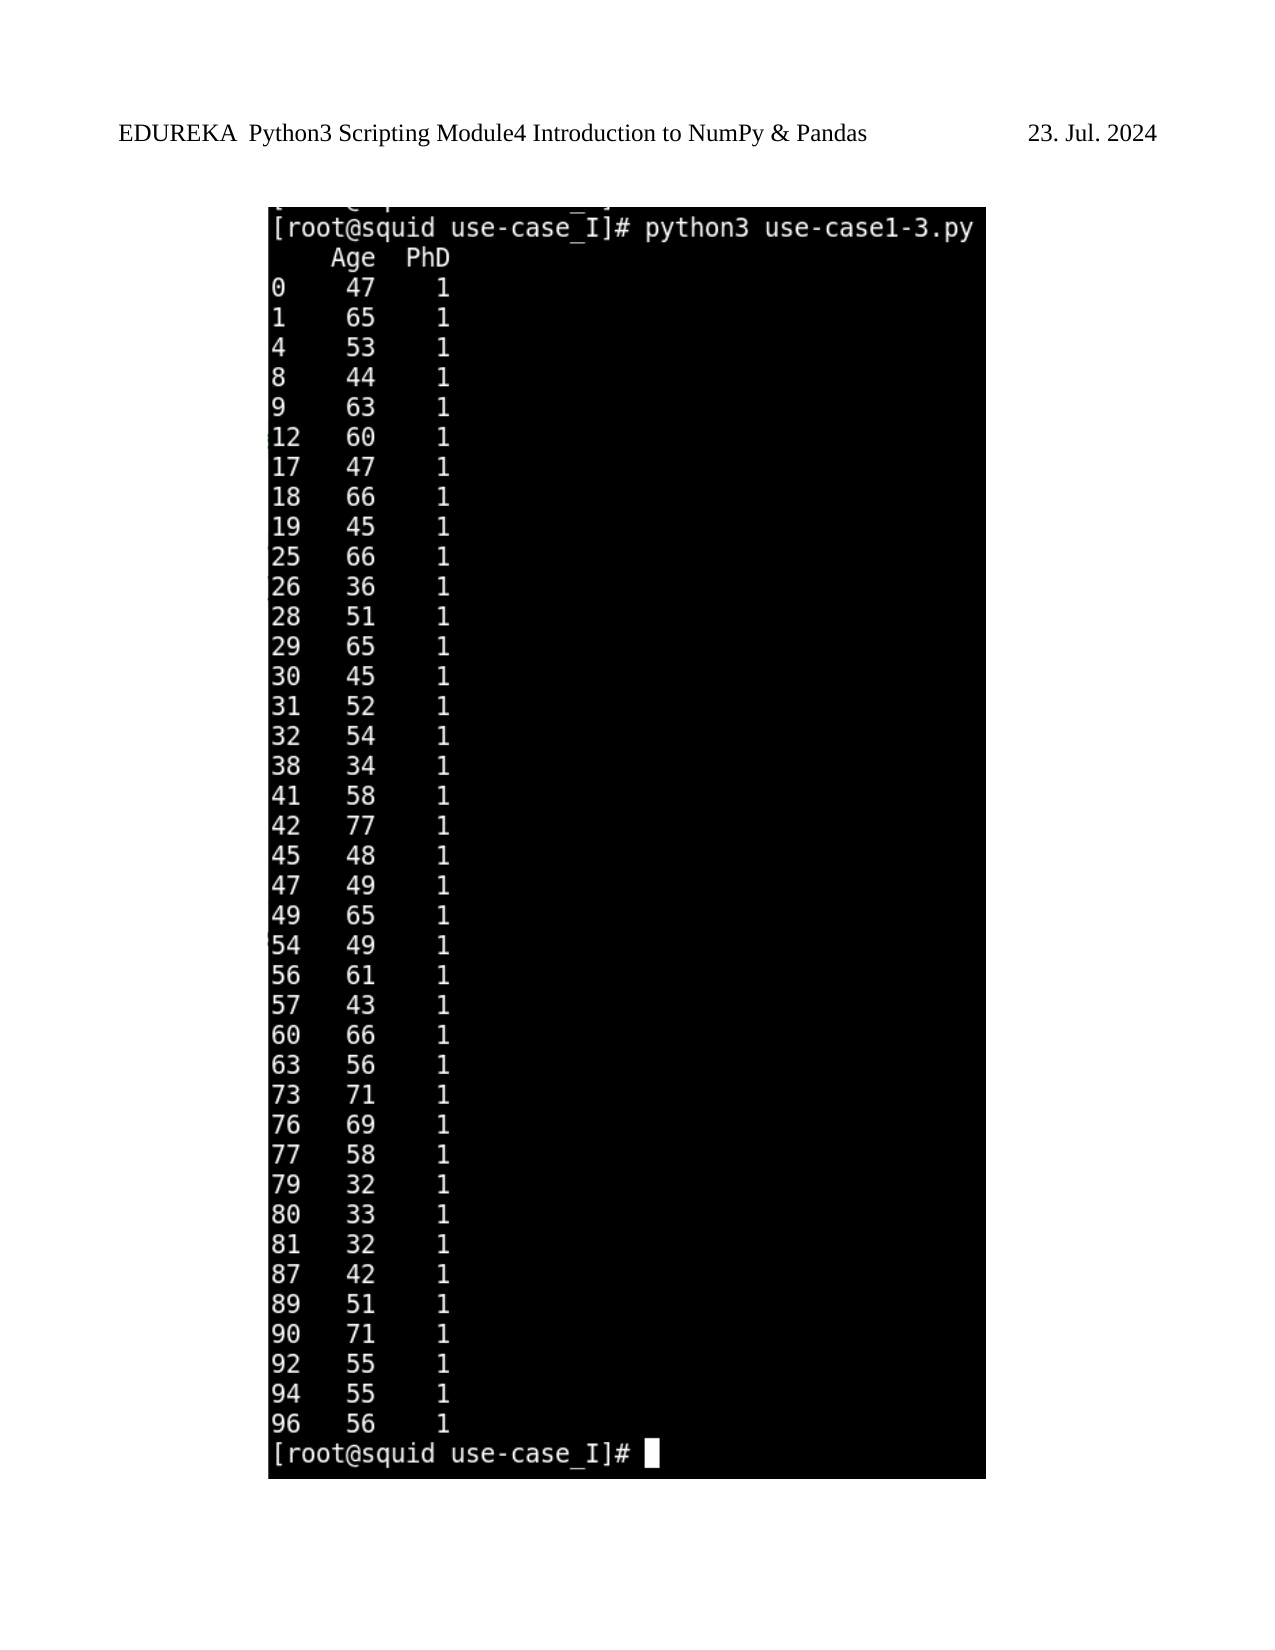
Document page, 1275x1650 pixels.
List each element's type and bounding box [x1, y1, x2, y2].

picture [267, 207, 986, 1479]
